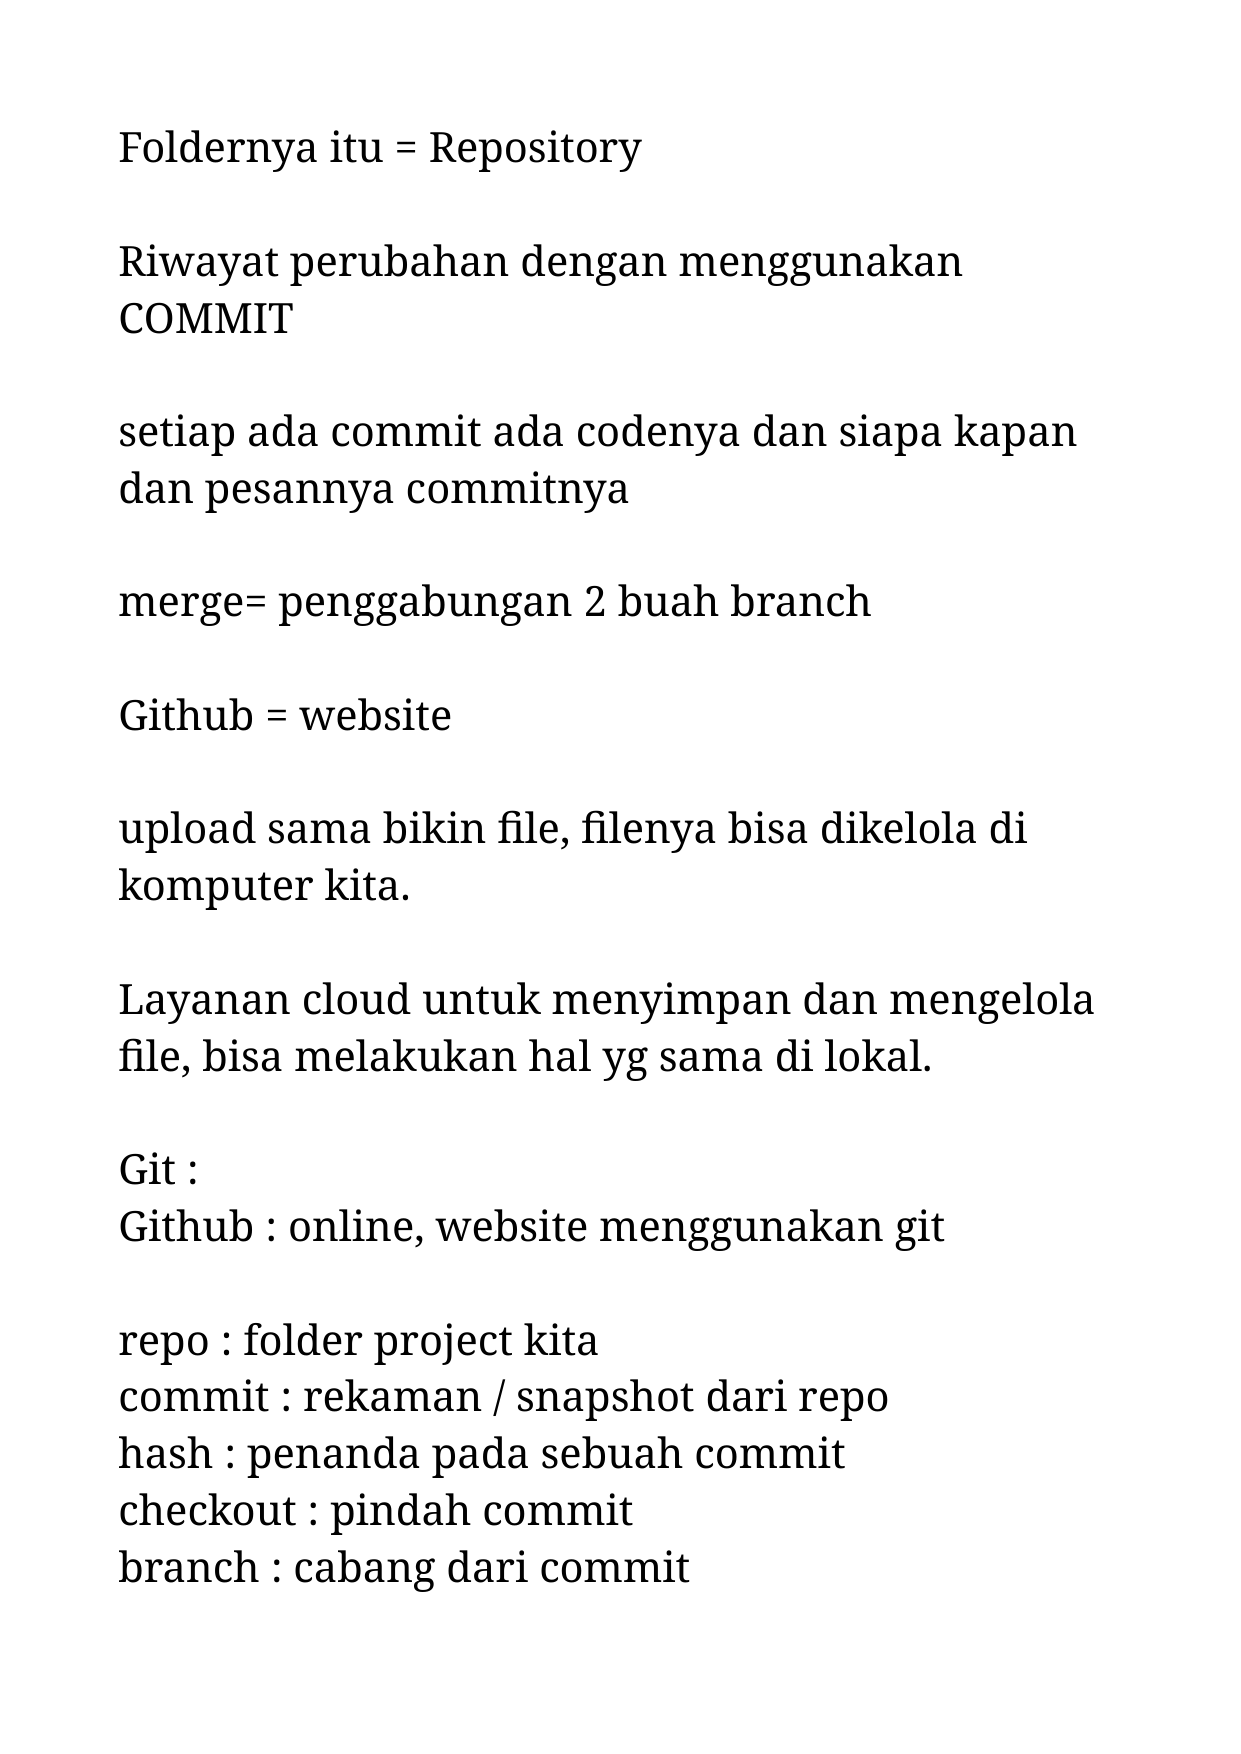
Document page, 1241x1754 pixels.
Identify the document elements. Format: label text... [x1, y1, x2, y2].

text setiap ada commit ada codenya dan siapa kapan dan pesannya commitnya [118, 402, 1122, 516]
text Foldernya itu = Repository [118, 118, 1122, 175]
text Github = website [118, 686, 1122, 743]
text Riwayat perubahan dengan menggunakan COMMIT [118, 232, 1122, 345]
text commit : rekaman / snapshot dari repo [118, 1367, 1122, 1424]
text Git : [118, 1140, 1122, 1197]
text merge= penggabungan 2 buah branch [118, 572, 1122, 629]
text hash : penanda pada sebuah commit [118, 1424, 1122, 1481]
text checkout : pindah commit [118, 1481, 1122, 1537]
text Github : online, website menggunakan git [118, 1197, 1122, 1253]
text branch : cabang dari commit [118, 1537, 1122, 1594]
text upload sama bikin file, filenya bisa dikelola di komputer kita. [118, 799, 1122, 913]
text repo : folder project kita [118, 1310, 1122, 1367]
text Layanan cloud untuk menyimpan dan mengelola file, bisa melakukan hal yg sama di lokal. [118, 970, 1122, 1083]
